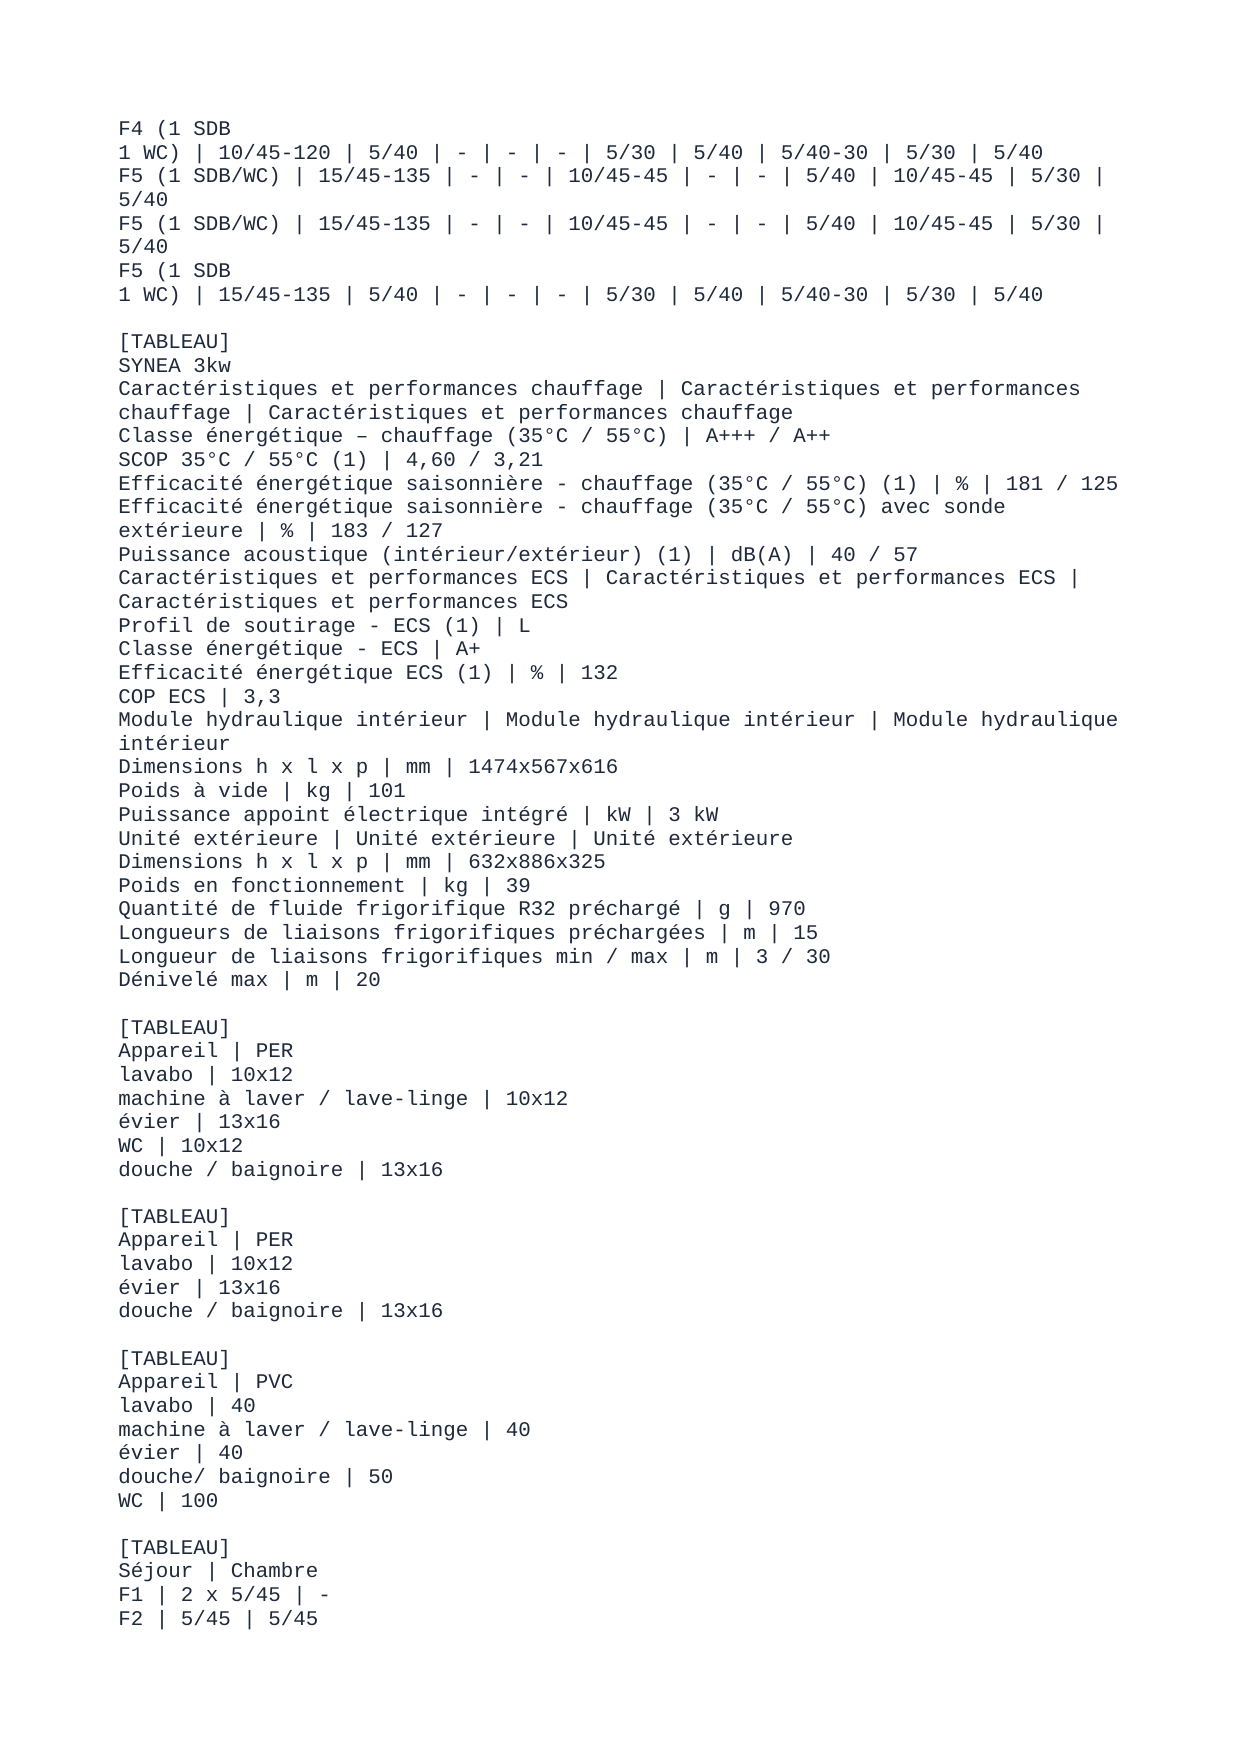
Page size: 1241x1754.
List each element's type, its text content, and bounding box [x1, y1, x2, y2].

text douche / baignoire | 13x16 [118, 1300, 1122, 1324]
text F5 (1 SDB/WC) | 15/45-135 | - | - | 10/45-45 | - | - | 5/40 | 10/45-45 | 5/30 | 5/40 [118, 213, 1122, 260]
text Classe énergétique – chauffage (35°C / 55°C) | A+++ / A++ [118, 426, 1122, 449]
text Quantité de fluide frigorifique R32 préchargé | g | 970 [118, 898, 1122, 922]
text Appareil | PER [118, 1229, 1122, 1253]
text [TABLEAU] [118, 1206, 1122, 1229]
text Poids en fonctionnement | kg | 39 [118, 875, 1122, 898]
text 1 WC) | 10/45-120 | 5/40 | - | - | - | 5/30 | 5/40 | 5/40-30 | 5/30 | 5/40 [118, 142, 1122, 165]
text WC | 10x12 [118, 1135, 1122, 1158]
text WC | 100 [118, 1489, 1122, 1513]
text F1 | 2 x 5/45 | - [118, 1584, 1122, 1608]
text douche/ baignoire | 50 [118, 1466, 1122, 1489]
text [TABLEAU] [118, 1017, 1122, 1040]
text Puissance acoustique (intérieur/extérieur) (1) | dB(A) | 40 / 57 [118, 544, 1122, 567]
text Efficacité énergétique saisonnière - chauffage (35°C / 55°C) avec sonde extérieure | % | 183 / 127 [118, 496, 1122, 544]
text Appareil | PER [118, 1040, 1122, 1064]
text évier | 13x16 [118, 1111, 1122, 1135]
text Appareil | PVC [118, 1371, 1122, 1395]
text Classe énergétique - ECS | A+ [118, 638, 1122, 662]
text [TABLEAU] [118, 1537, 1122, 1561]
text machine à laver / lave-linge | 40 [118, 1419, 1122, 1442]
text machine à laver / lave-linge | 10x12 [118, 1088, 1122, 1111]
text Dimensions h x l x p | mm | 632x886x325 [118, 851, 1122, 875]
text COP ECS | 3,3 [118, 686, 1122, 709]
text Dénivelé max | m | 20 [118, 969, 1122, 993]
text Poids à vide | kg | 101 [118, 780, 1122, 804]
text Caractéristiques et performances ECS | Caractéristiques et performances ECS | Caractéristiques et performances ECS [118, 567, 1122, 615]
text Unité extérieure | Unité extérieure | Unité extérieure [118, 827, 1122, 851]
text Efficacité énergétique saisonnière - chauffage (35°C / 55°C) (1) | % | 181 / 125 [118, 473, 1122, 496]
text Dimensions h x l x p | mm | 1474x567x616 [118, 757, 1122, 780]
text évier | 13x16 [118, 1277, 1122, 1300]
text Module hydraulique intérieur | Module hydraulique intérieur | Module hydraulique intérieur [118, 709, 1122, 757]
text F2 | 5/45 | 5/45 [118, 1608, 1122, 1631]
text lavabo | 10x12 [118, 1253, 1122, 1277]
text Profil de soutirage - ECS (1) | L [118, 615, 1122, 638]
text Efficacité énergétique ECS (1) | % | 132 [118, 662, 1122, 686]
text F4 (1 SDB [118, 118, 1122, 142]
text lavabo | 40 [118, 1395, 1122, 1419]
text Longueurs de liaisons frigorifiques préchargées | m | 15 [118, 922, 1122, 946]
text SYNEA 3kw [118, 354, 1122, 378]
text 1 WC) | 15/45-135 | 5/40 | - | - | - | 5/30 | 5/40 | 5/40-30 | 5/30 | 5/40 [118, 284, 1122, 307]
text SCOP 35°C / 55°C (1) | 4,60 / 3,21 [118, 449, 1122, 473]
text lavabo | 10x12 [118, 1064, 1122, 1088]
text Caractéristiques et performances chauffage | Caractéristiques et performances chauffage | Caractéristiques et performances chauffage [118, 378, 1122, 426]
text Puissance appoint électrique intégré | kW | 3 kW [118, 804, 1122, 827]
text Longueur de liaisons frigorifiques min / max | m | 3 / 30 [118, 946, 1122, 969]
text [TABLEAU] [118, 1348, 1122, 1371]
text évier | 40 [118, 1442, 1122, 1466]
text Séjour | Chambre [118, 1561, 1122, 1584]
text F5 (1 SDB [118, 260, 1122, 284]
text douche / baignoire | 13x16 [118, 1158, 1122, 1182]
text [TABLEAU] [118, 331, 1122, 354]
text F5 (1 SDB/WC) | 15/45-135 | - | - | 10/45-45 | - | - | 5/40 | 10/45-45 | 5/30 | 5/40 [118, 165, 1122, 213]
